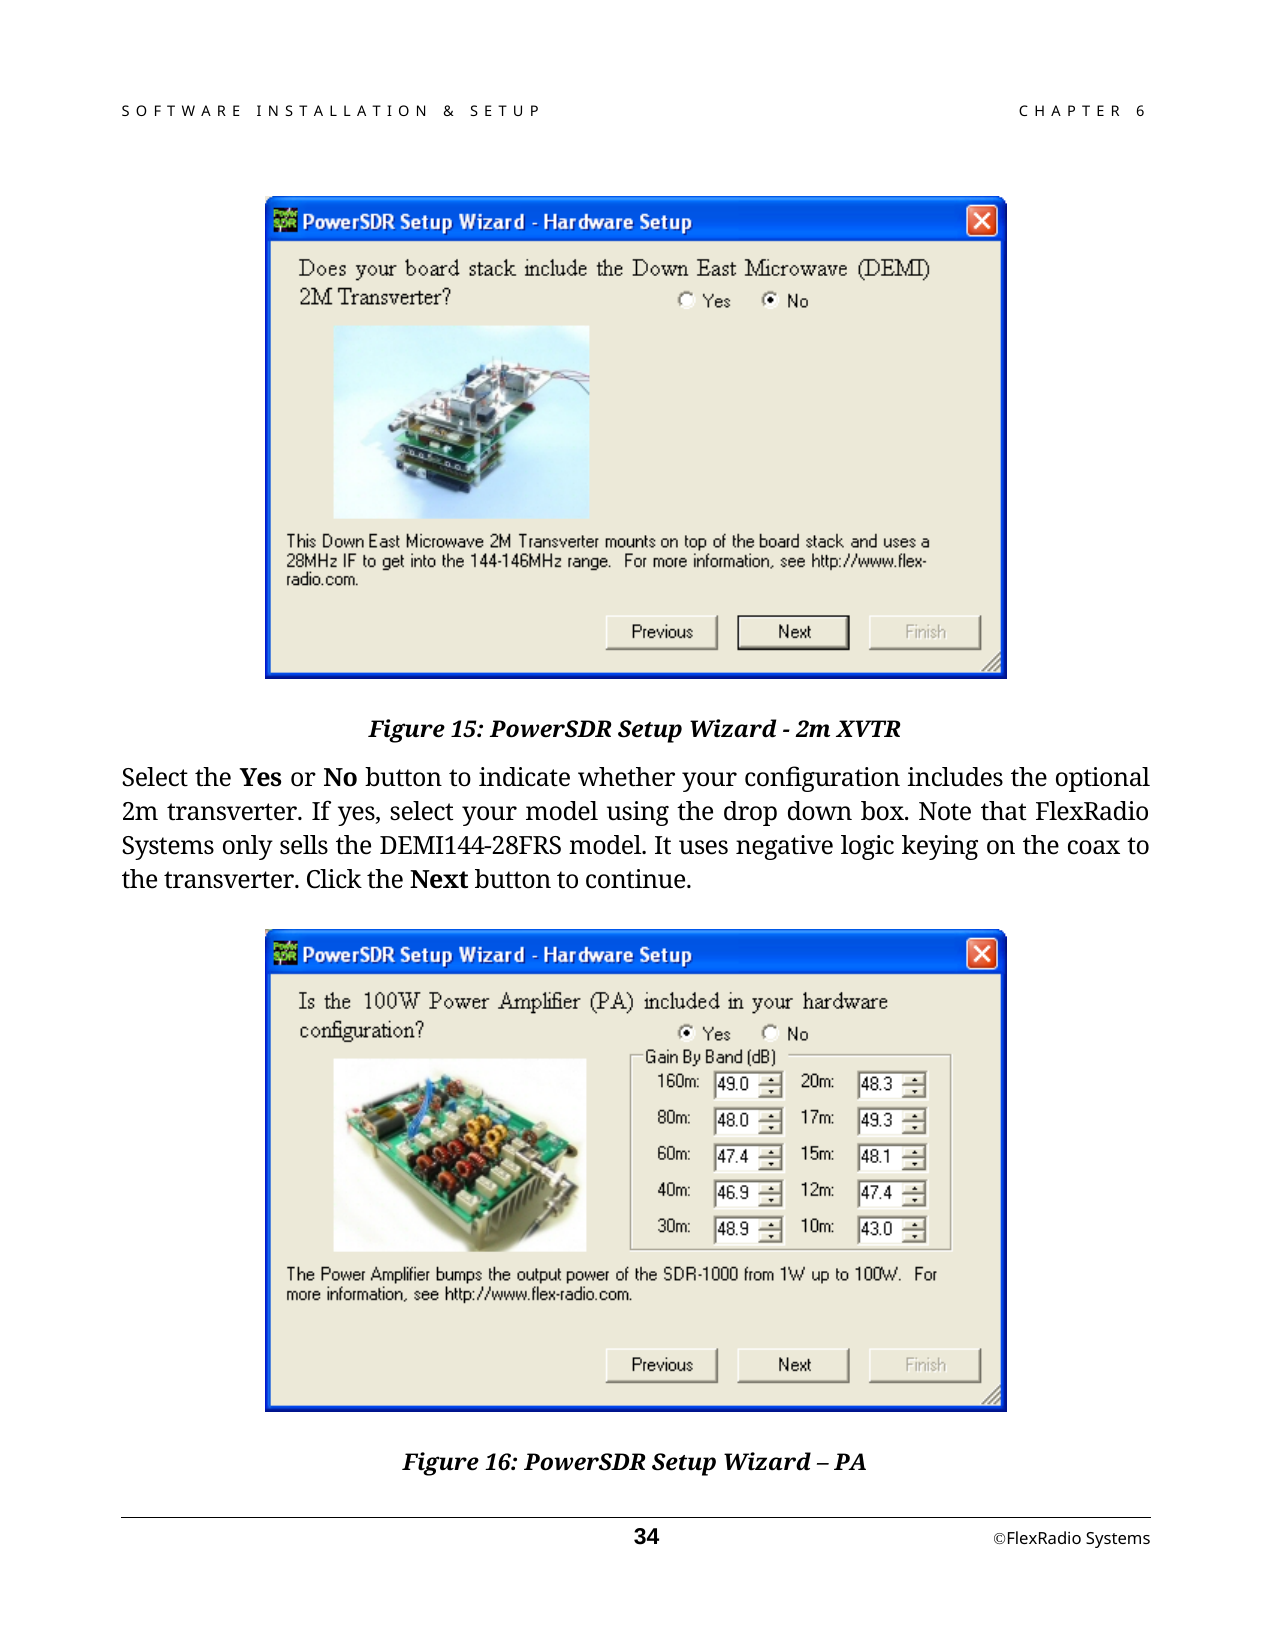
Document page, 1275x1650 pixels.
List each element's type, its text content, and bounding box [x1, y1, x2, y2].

picture [265, 929, 1007, 1412]
text Figure 16: PowerSDR Setup Wizard – PA [121, 1446, 1151, 1477]
picture [265, 196, 1007, 679]
text Select the Yes or No button to indicate whether your configuration includes the optional 2m transverter. If yes, select your model using the drop down box. Note that FlexRadio Systems only sells the DEMI144-28FRS model. It uses negative logic keying on the coax to the transverter. Click the Next button to continue. [121, 759, 1151, 896]
text Figure 15: PowerSDR Setup Wizard - 2m XVTR [121, 712, 1151, 744]
